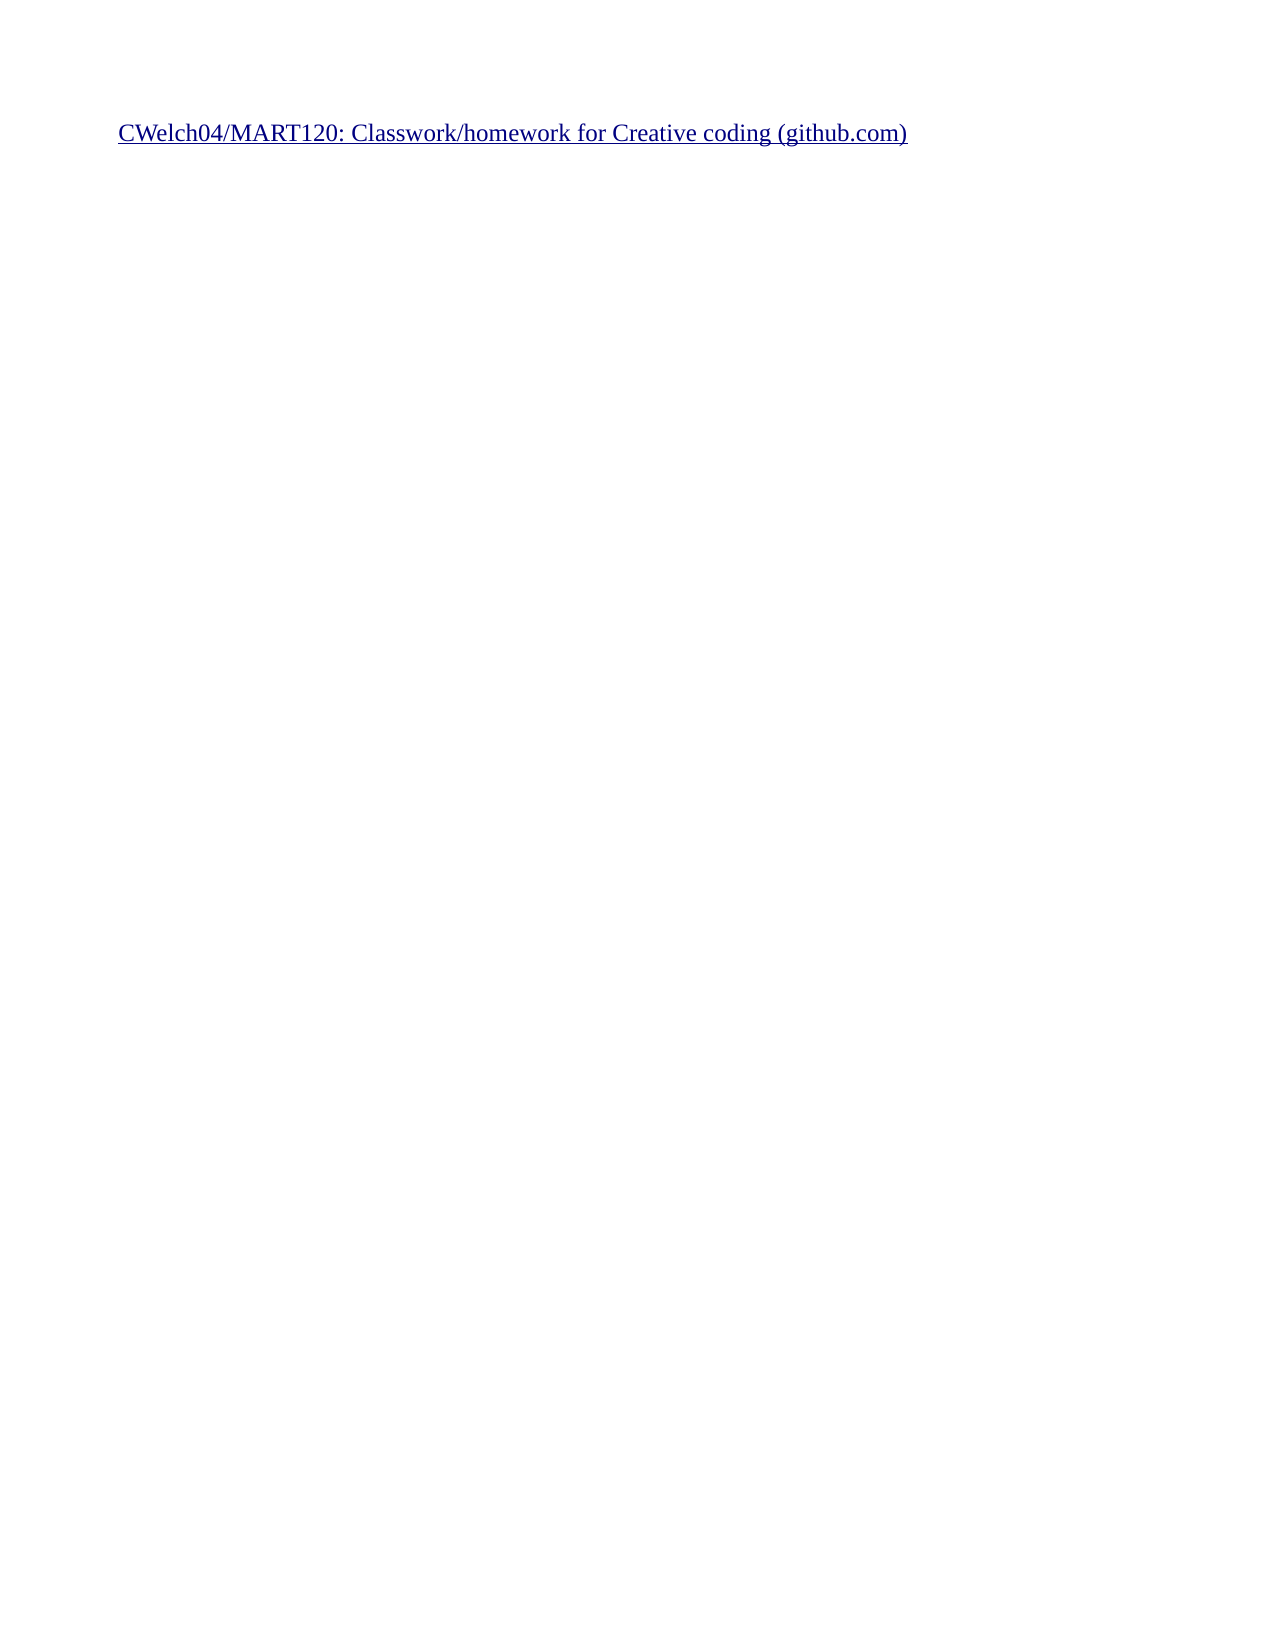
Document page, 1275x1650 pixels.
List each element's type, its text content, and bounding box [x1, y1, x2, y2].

text CWelch04/MART120: Classwork/homework for Creative coding (github.com) [118, 118, 1157, 147]
